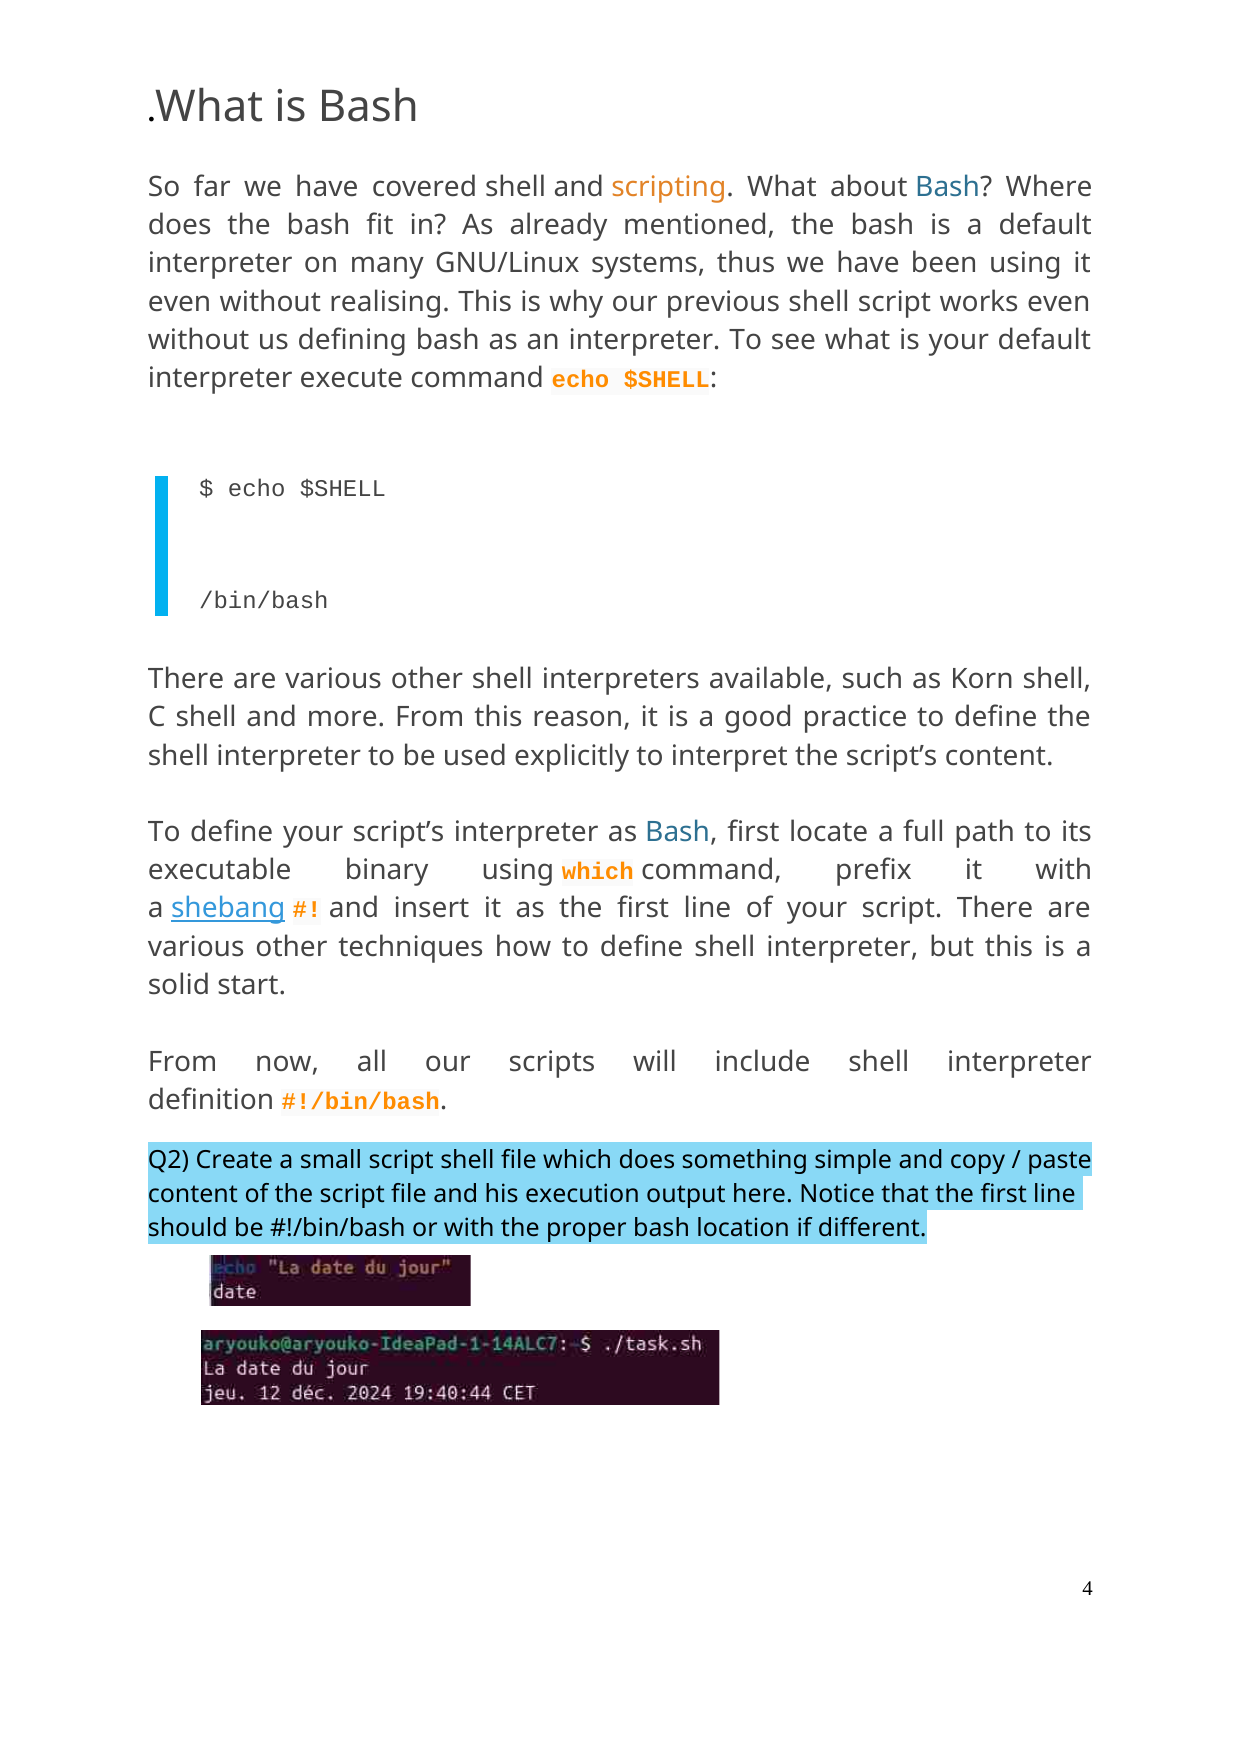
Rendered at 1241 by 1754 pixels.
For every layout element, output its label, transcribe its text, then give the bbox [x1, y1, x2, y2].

picture [209, 1255, 471, 1306]
text To define your script’s interpreter as Bash, first locate a full path to its executable binary using which command, prefix it with a shebang #! and insert it as the first line of your script. There are various other techniques how to define shell interpreter, but this is a solid start. [148, 811, 1092, 1002]
text Q2) Create a small script shell file which does something simple and copy / paste content of the script file and his execution output here. Notice that the first line should be #!/bin/bash or with the proper bash location if different. [148, 1142, 1092, 1244]
text $ echo $SHELL [168, 476, 1092, 503]
text There are various other shell interpreters available, such as Korn shell, C shell and more. From this reason, it is a good practice to define the shell interpreter to be used explicitly to interpret the script’s content. [148, 658, 1092, 773]
subtitle What is Bash [148, 75, 1092, 134]
text /bin/bash [168, 588, 1092, 616]
picture [201, 1330, 720, 1405]
text From now, all our scripts will include shell interpreter definition #!/bin/bash. [148, 1041, 1092, 1117]
text So far we have covered shell and scripting. What about Bash? Where does the bash fit in? As already mentioned, the bash is a default interpreter on many GNU/Linux systems, thus we have been using it even without realising. This is why our previous shell script works even without us defining bash as an interpreter. To see what is your default interpreter execute command echo $SHELL: [148, 166, 1092, 396]
